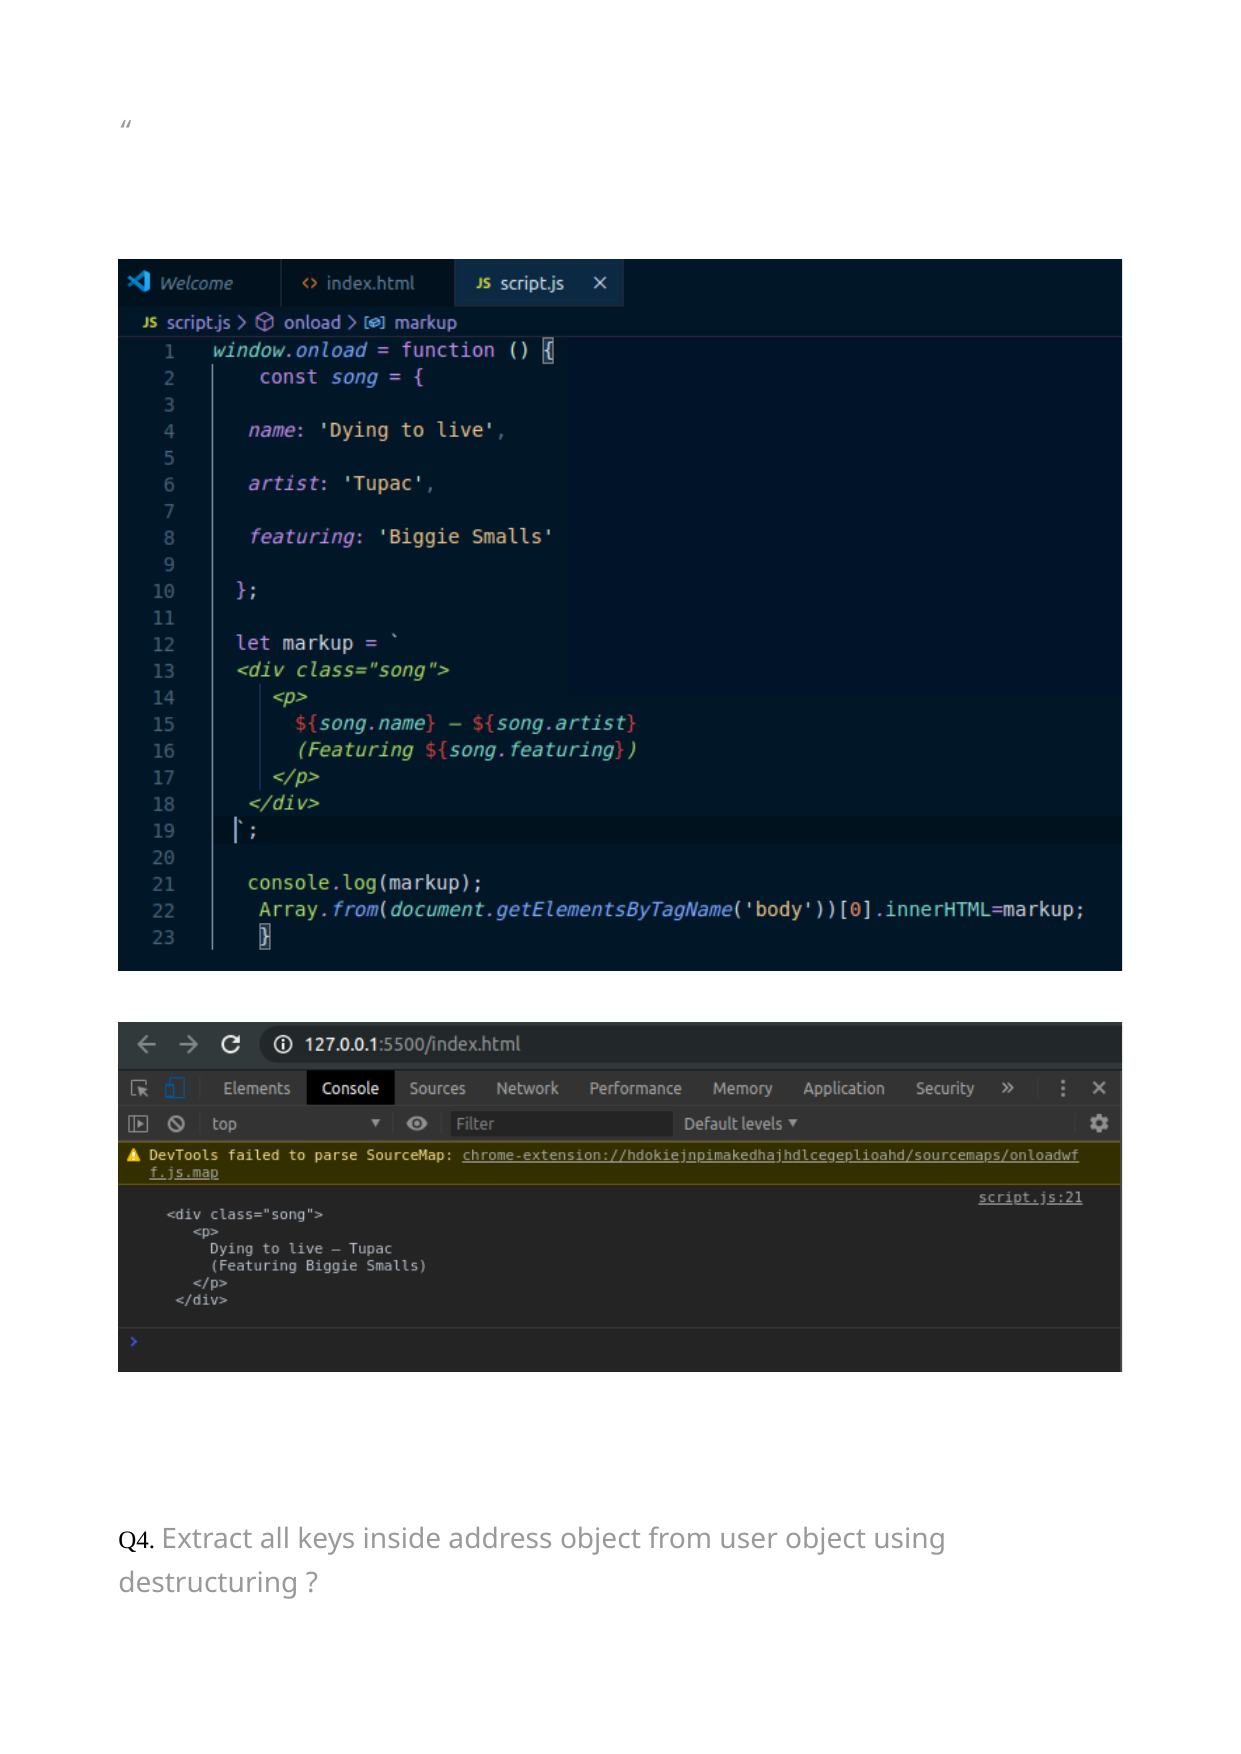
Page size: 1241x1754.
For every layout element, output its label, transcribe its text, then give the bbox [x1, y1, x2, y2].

picture [118, 1022, 1123, 1372]
picture [118, 259, 1123, 971]
text “ [118, 118, 1122, 146]
text Q4. Extract all keys inside address object from user object using destructuring ? [118, 1518, 1122, 1601]
